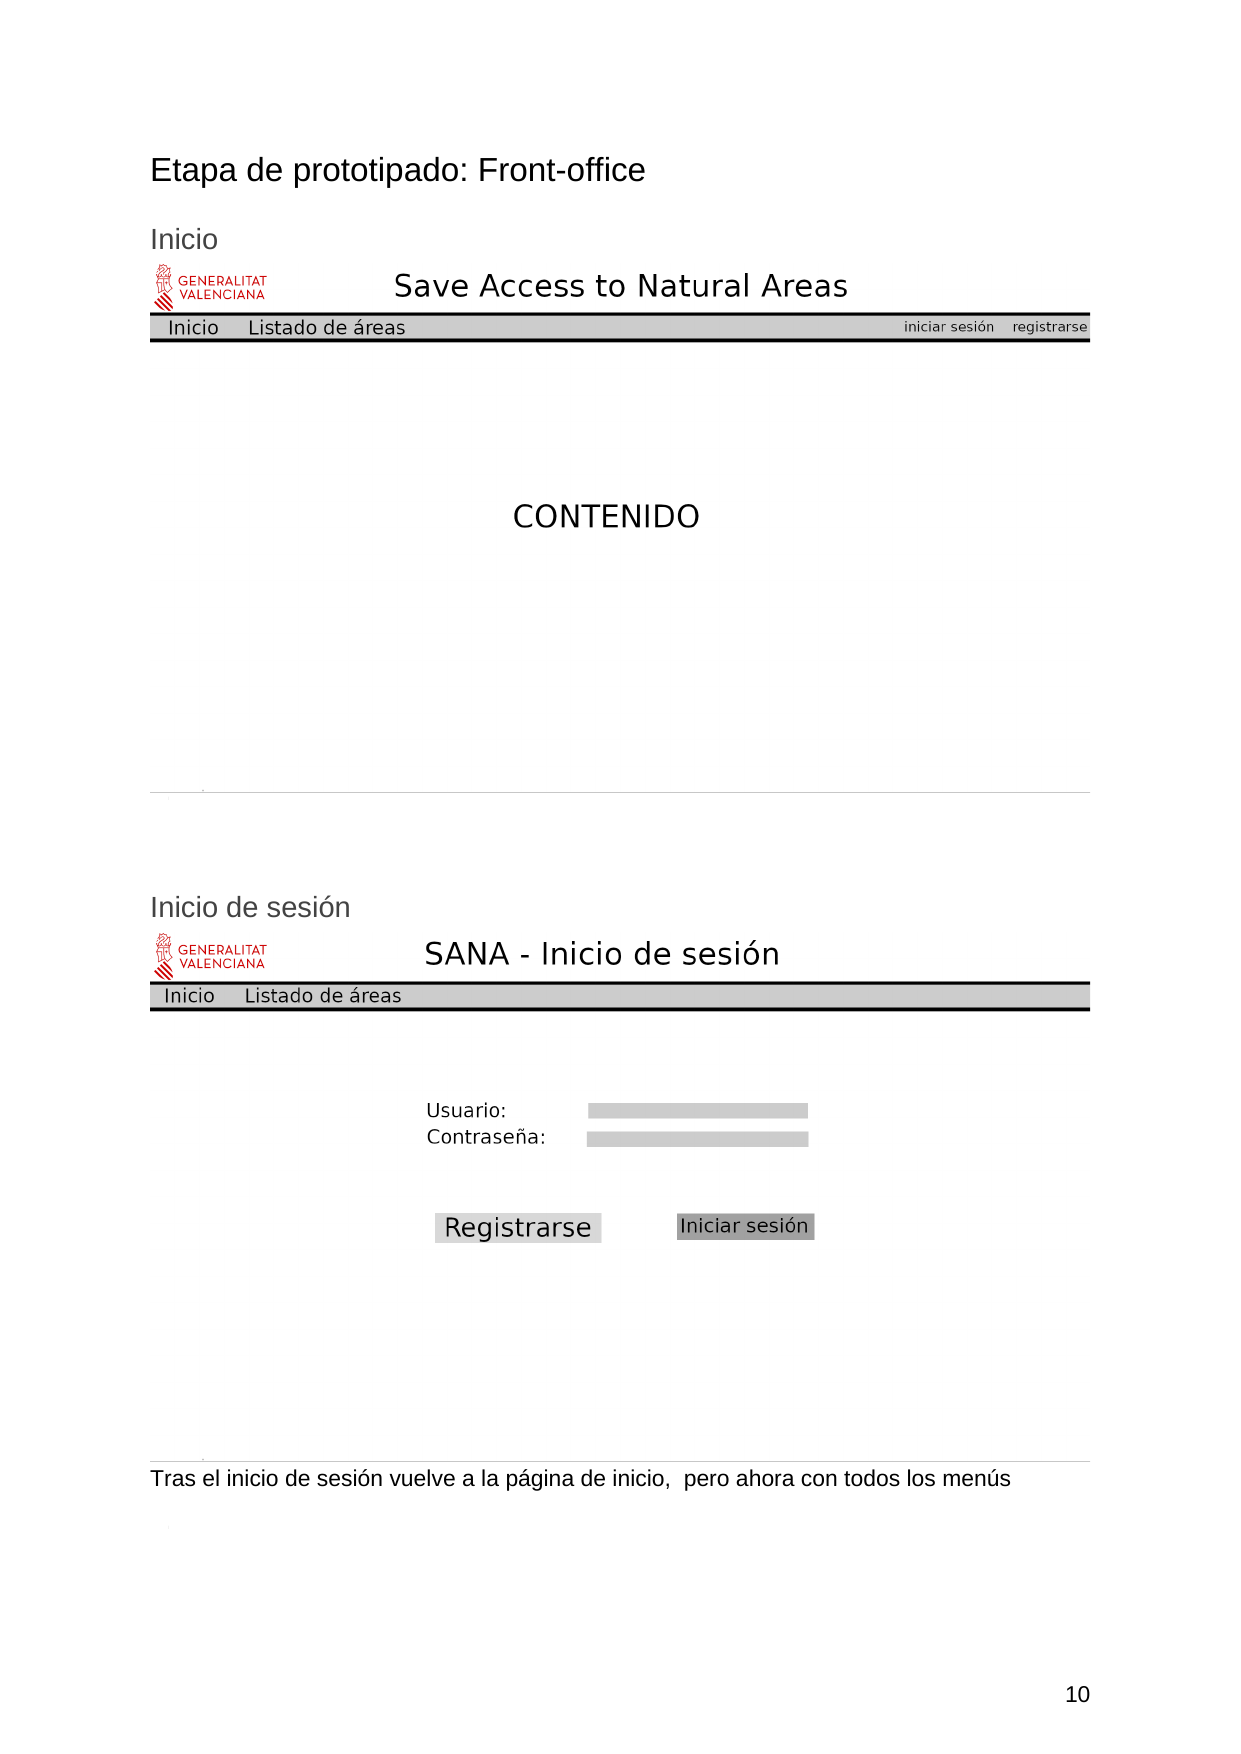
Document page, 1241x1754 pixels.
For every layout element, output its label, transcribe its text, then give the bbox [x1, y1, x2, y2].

picture [150, 932, 1091, 1462]
subtitle Inicio [150, 222, 1090, 255]
subtitle Inicio de sesión [150, 890, 1090, 924]
subtitle Etapa de prototipado: Front-office [150, 150, 1090, 188]
picture [150, 263, 1091, 793]
text Tras el inicio de sesión vuelve a la página de inicio, pero ahora con todos los menús [150, 1465, 1090, 1492]
